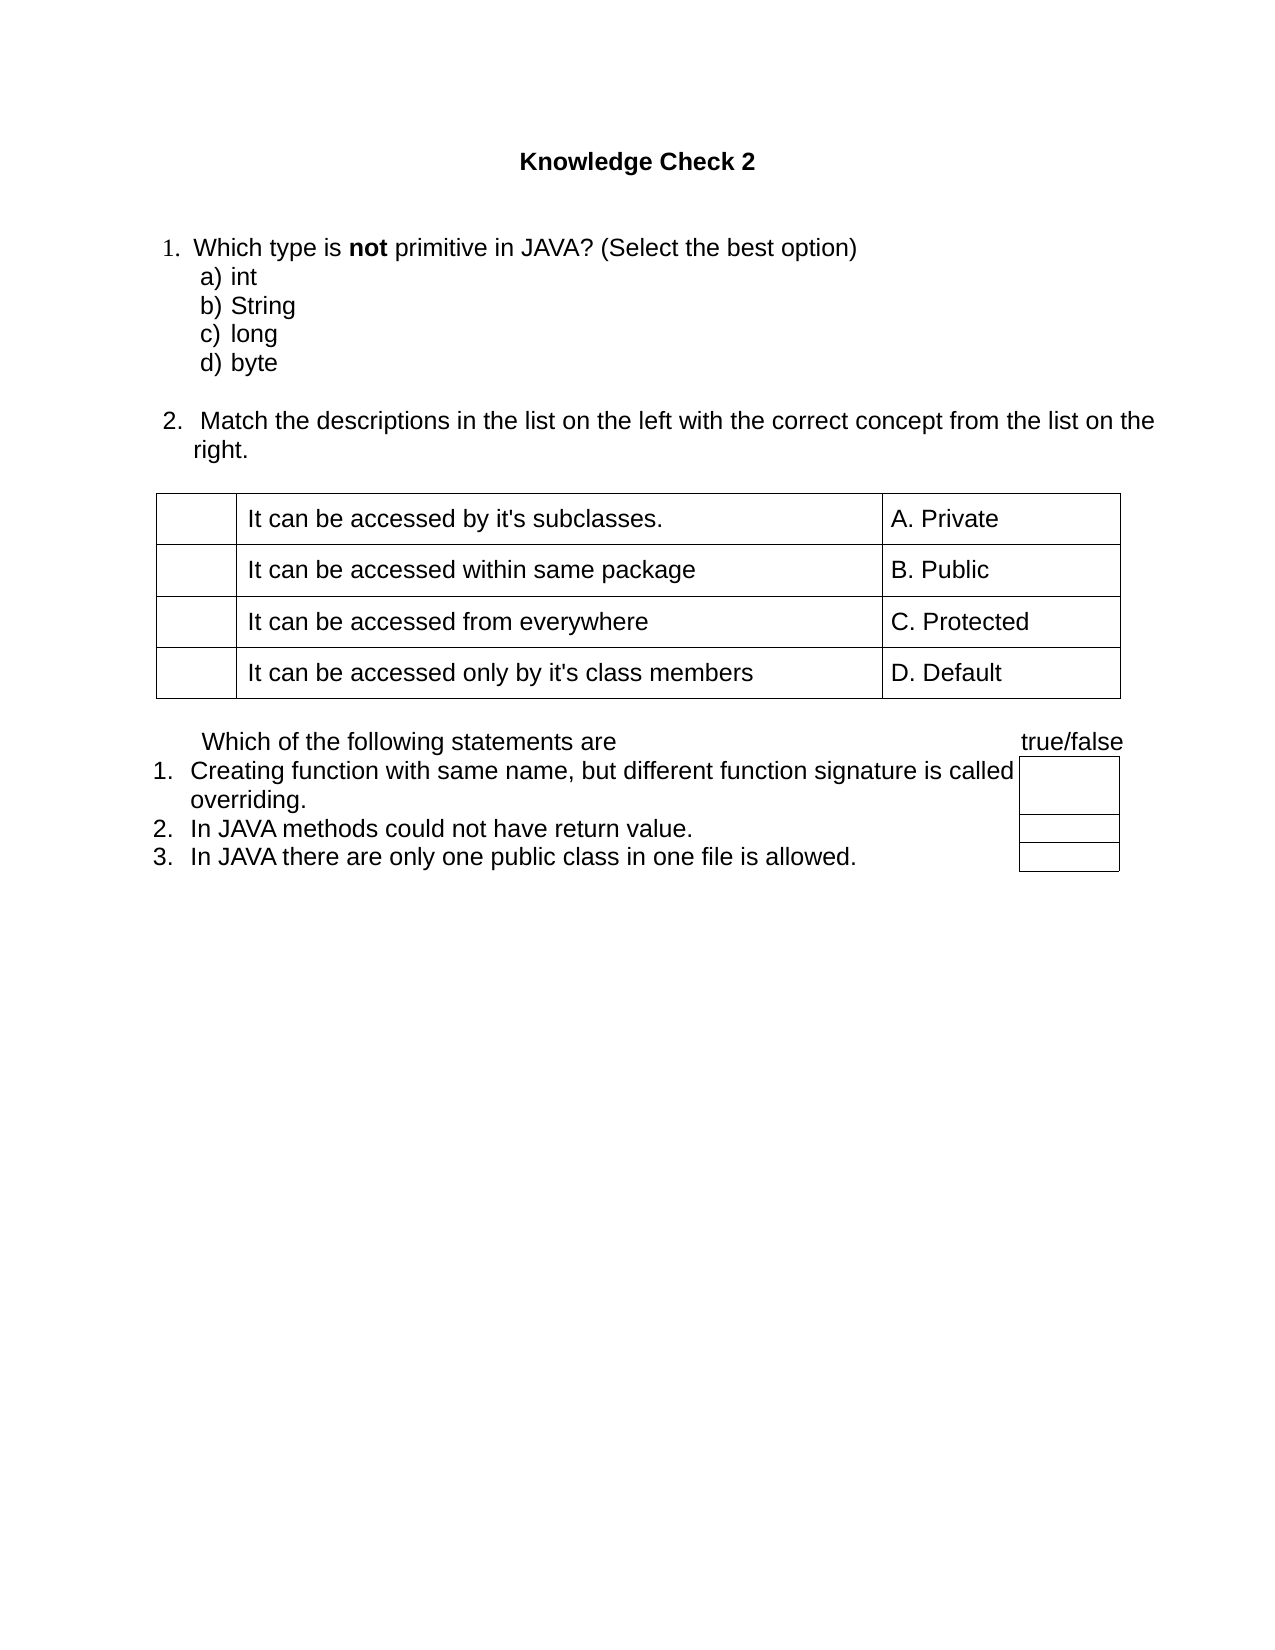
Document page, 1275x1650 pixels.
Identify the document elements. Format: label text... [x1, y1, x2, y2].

table_cell [157, 545, 236, 596]
table_header [157, 494, 236, 544]
table_cell In JAVA there are only one public class in one file is allowed. [118, 842, 1019, 871]
text Which of the following statements are true/false [118, 727, 1157, 756]
list String [193, 291, 1157, 319]
table_cell D. Default [883, 648, 1120, 698]
table_cell In JAVA methods could not have return value. [118, 814, 1019, 842]
list int [193, 262, 1157, 291]
table_cell [157, 597, 236, 647]
table_cell It can be accessed only by it's class members [237, 648, 882, 698]
table_cell [1020, 843, 1119, 871]
table_header It can be accessed by it's subclasses. [237, 494, 882, 544]
table_header [1020, 757, 1119, 813]
list Match the descriptions in the list on the left with the correct concept from the list on the right. [156, 406, 1157, 464]
table_cell B. Public [883, 545, 1120, 596]
table_cell It can be accessed within same package [237, 545, 882, 596]
list long [193, 319, 1157, 348]
list Which type is not primitive in JAVA? (Select the best option) [156, 233, 1157, 262]
table_cell [1020, 815, 1119, 842]
table_cell C. Protected [883, 597, 1120, 647]
table_cell [157, 648, 236, 698]
table_cell It can be accessed from everywhere [237, 597, 882, 647]
table_header Creating function with same name, but different function signature is called overriding. [118, 756, 1019, 813]
table_header A. Private [883, 494, 1120, 544]
text Knowledge Check 2 [118, 147, 1157, 176]
list byte [193, 348, 1157, 377]
